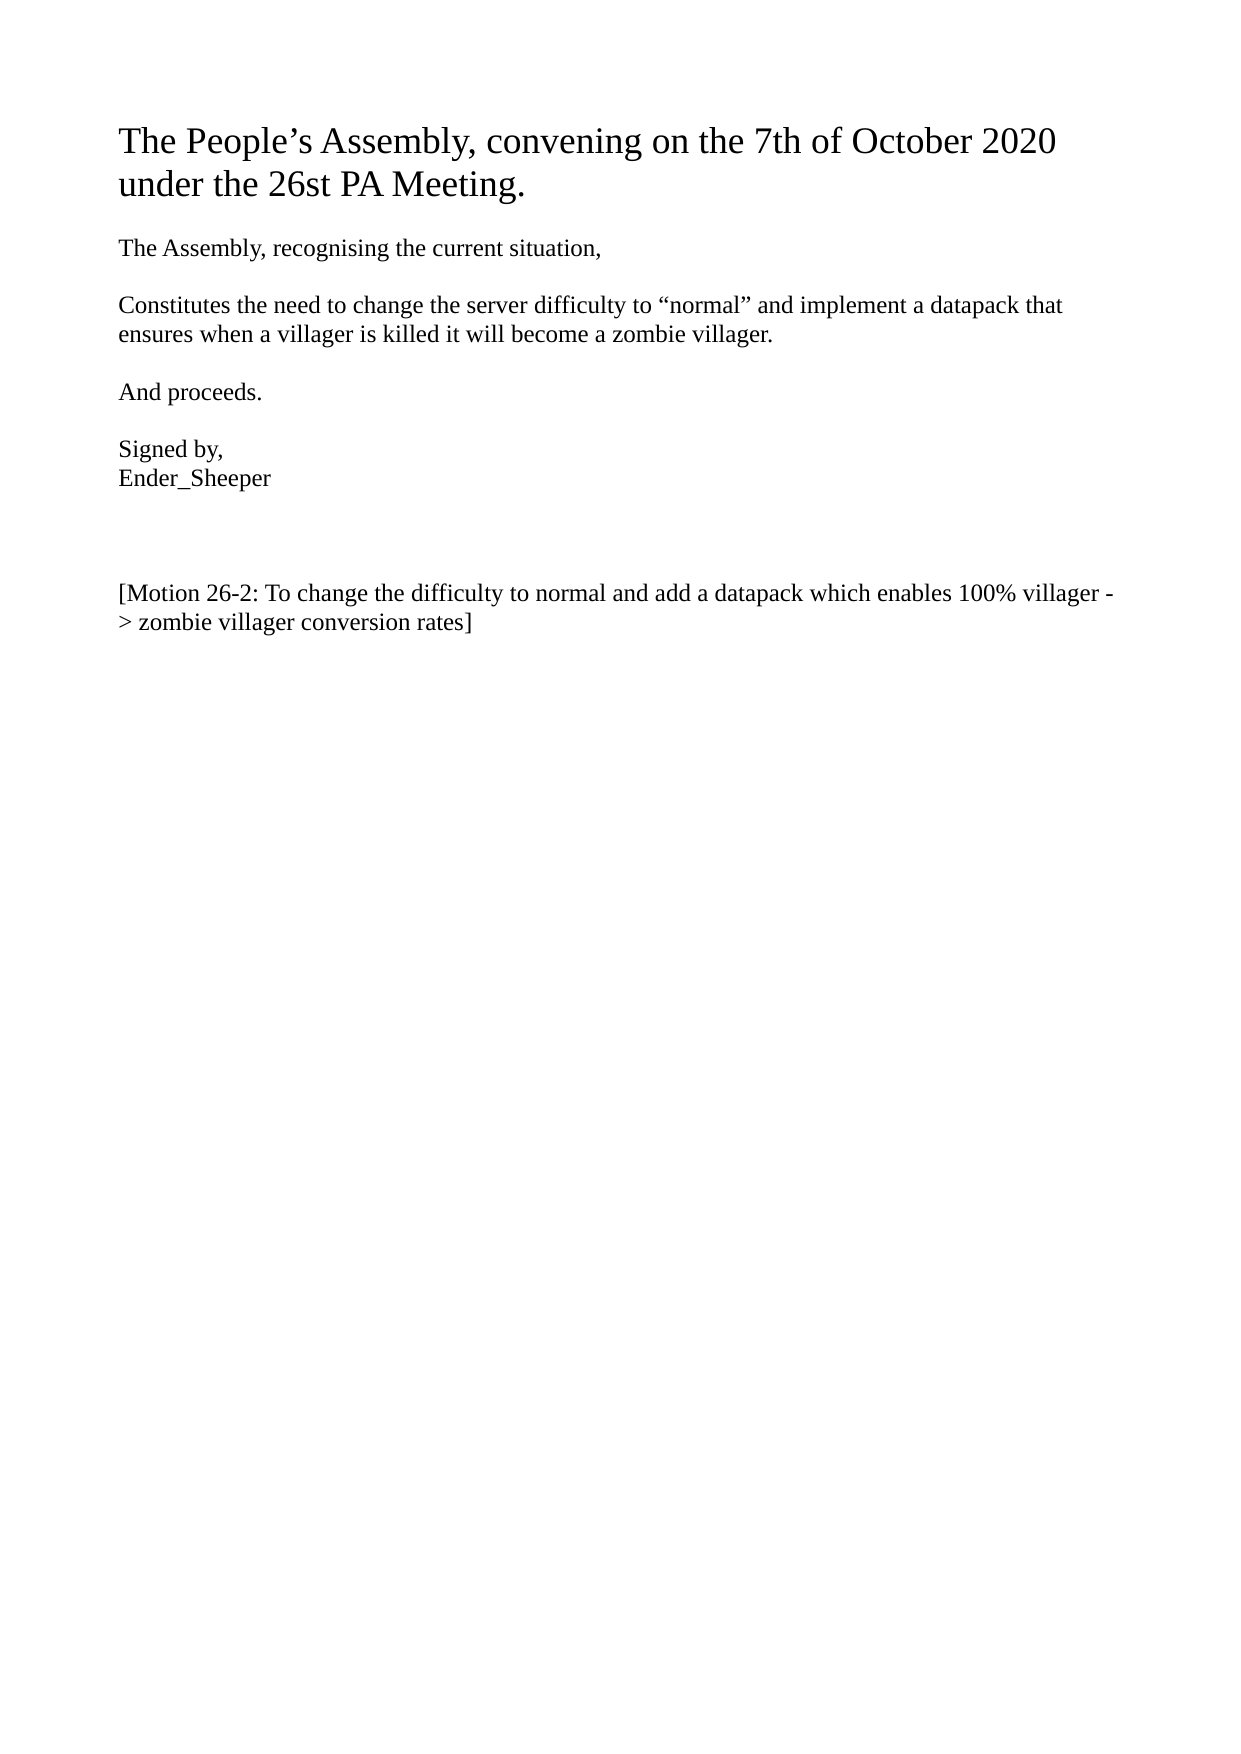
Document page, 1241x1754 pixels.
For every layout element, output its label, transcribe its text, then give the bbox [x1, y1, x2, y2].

text [Motion 26-2: To change the difficulty to normal and add a datapack which enables 100% villager -> zombie villager conversion rates] [118, 578, 1122, 636]
text Ender_Sheeper [118, 463, 1122, 492]
text Signed by, [118, 434, 1122, 463]
text Constitutes the need to change the server difficulty to “normal” and implement a datapack that ensures when a villager is killed it will become a zombie villager. [118, 291, 1122, 348]
text The People’s Assembly, convening on the 7th of October 2020 under the 26st PA Meeting. [118, 118, 1122, 204]
text And proceeds. [118, 377, 1122, 406]
text The Assembly, recognising the current situation, [118, 233, 1122, 262]
